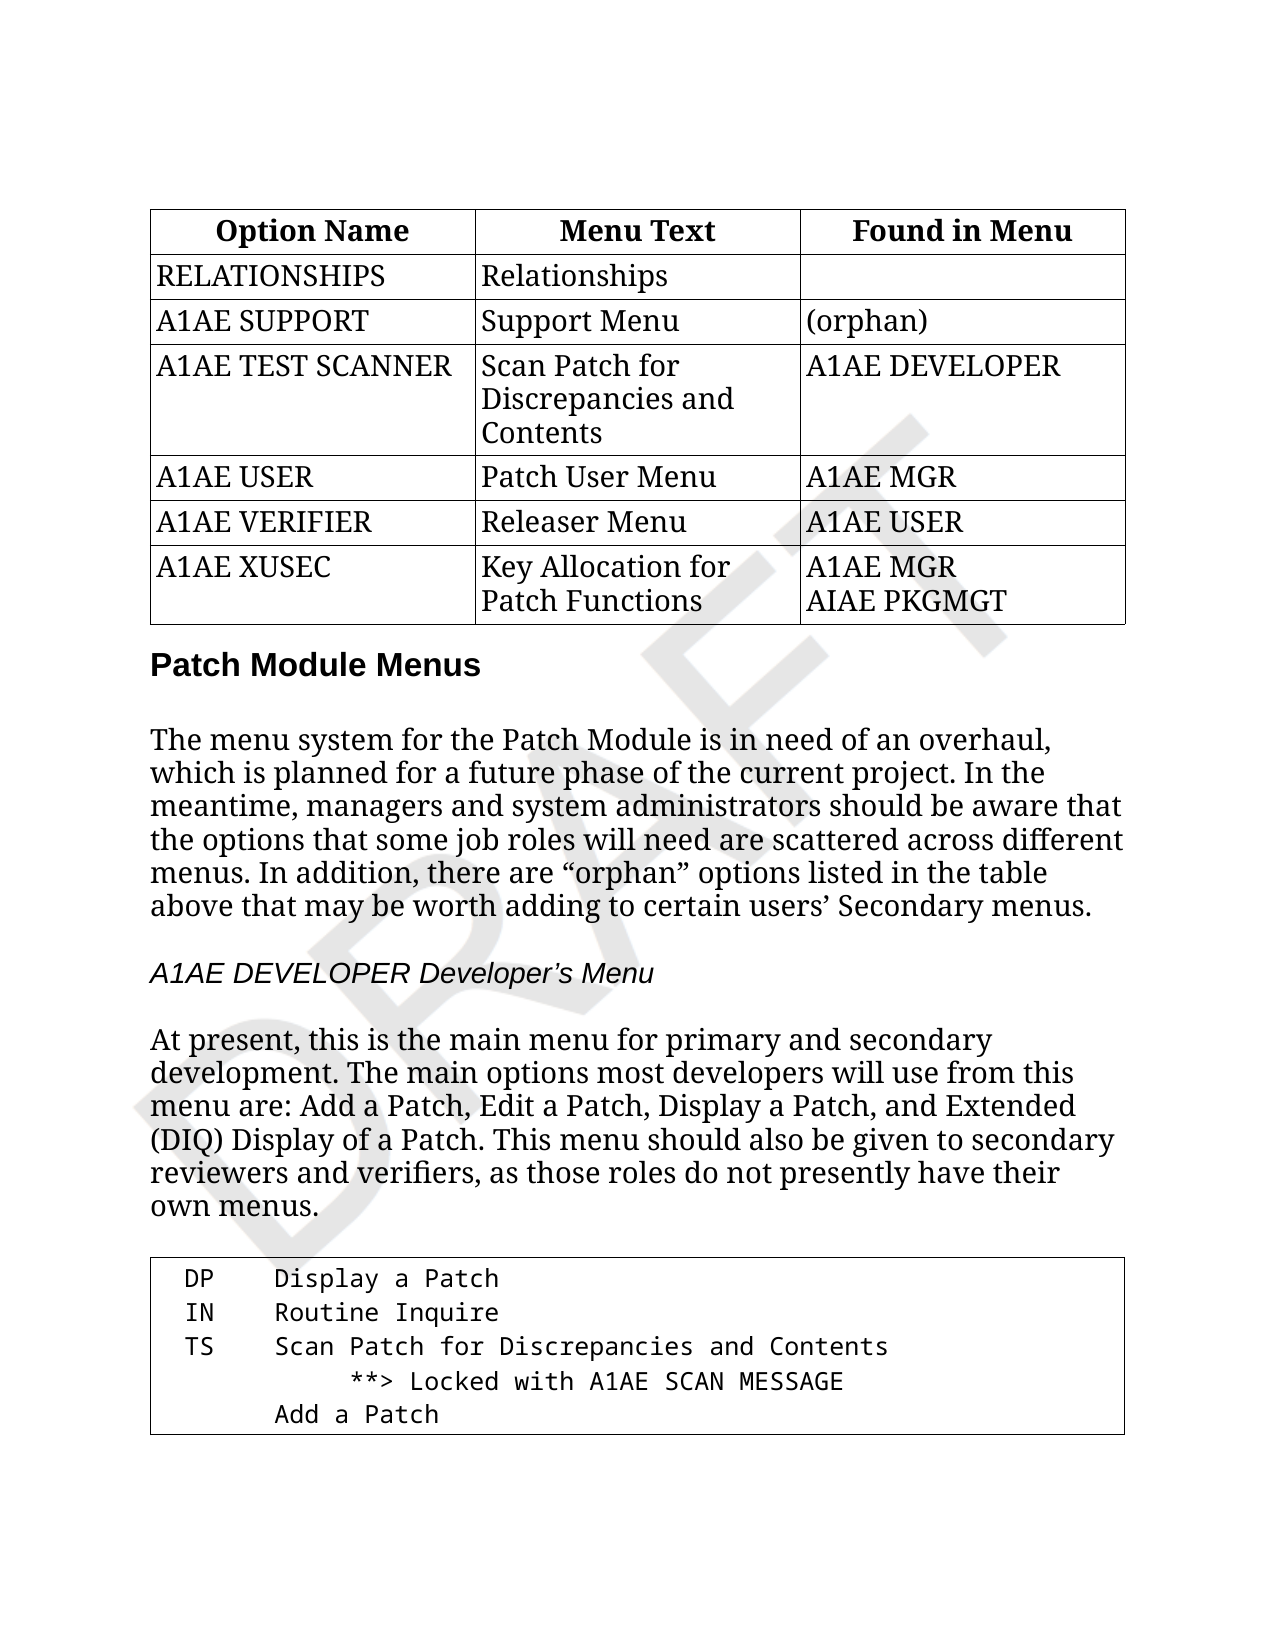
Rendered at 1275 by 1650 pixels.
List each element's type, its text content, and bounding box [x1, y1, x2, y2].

table_cell A1AE DEVELOPER [801, 345, 1125, 455]
text DP Display a Patch [151, 1258, 1124, 1291]
picture [237, 990, 1038, 1023]
table_cell A1AE MGR AIAE PKGMGT [801, 546, 1125, 623]
table_cell A1AE USER [801, 501, 1125, 545]
subtitle A1AE DEVELOPER Developer’s Menu [150, 957, 1125, 990]
table_cell Key Allocation for Patch Functions [476, 546, 800, 623]
table_cell [801, 255, 1125, 299]
table_cell RELATIONSHIPS [151, 255, 475, 299]
table_header Option Name [151, 210, 475, 254]
table_cell A1AE MGR [801, 456, 1125, 500]
text IN Routine Inquire [151, 1291, 1124, 1325]
text The menu system for the Patch Module is in need of an overhaul, which is planned for a future phase of the current project. In the meantime, managers and system administrators should be aware that the options that some job roles will need are scattered across different menus. In addition, there are “orphan” options listed in the table above that may be worth adding to certain users’ Secondary menus. [150, 723, 1125, 923]
table_cell A1AE SUPPORT [151, 300, 475, 344]
table_cell A1AE XUSEC [151, 546, 475, 623]
table_cell Patch User Menu [476, 456, 800, 500]
table_header Menu Text [476, 210, 800, 254]
picture [237, 690, 1038, 723]
text At present, this is the main menu for primary and secondary development. The main options most developers will use from this menu are: Add a Patch, Edit a Patch, Display a Patch, and Extended (DIQ) Display of a Patch. This menu should also be given to secondary reviewers and verifiers, as those roles do not presently have their own menus. [150, 1023, 1125, 1223]
picture [237, 923, 1038, 957]
text **> Locked with A1AE SCAN MESSAGE [151, 1359, 1124, 1393]
table_cell A1AE USER [151, 456, 475, 500]
table_cell Releaser Menu [476, 501, 800, 545]
text TS Scan Patch for Discrepancies and Contents [151, 1325, 1124, 1359]
table_cell A1AE VERIFIER [151, 501, 475, 545]
subtitle Patch Module Menus [150, 625, 1125, 690]
text Add a Patch [151, 1393, 1124, 1434]
table_cell (orphan) [801, 300, 1125, 344]
table_cell Relationships [476, 255, 800, 299]
table_cell A1AE TEST SCANNER [151, 345, 475, 455]
table_cell Scan Patch for Discrepancies and Contents [476, 345, 800, 455]
table_cell Support Menu [476, 300, 800, 344]
table_header Found in Menu [801, 210, 1125, 254]
